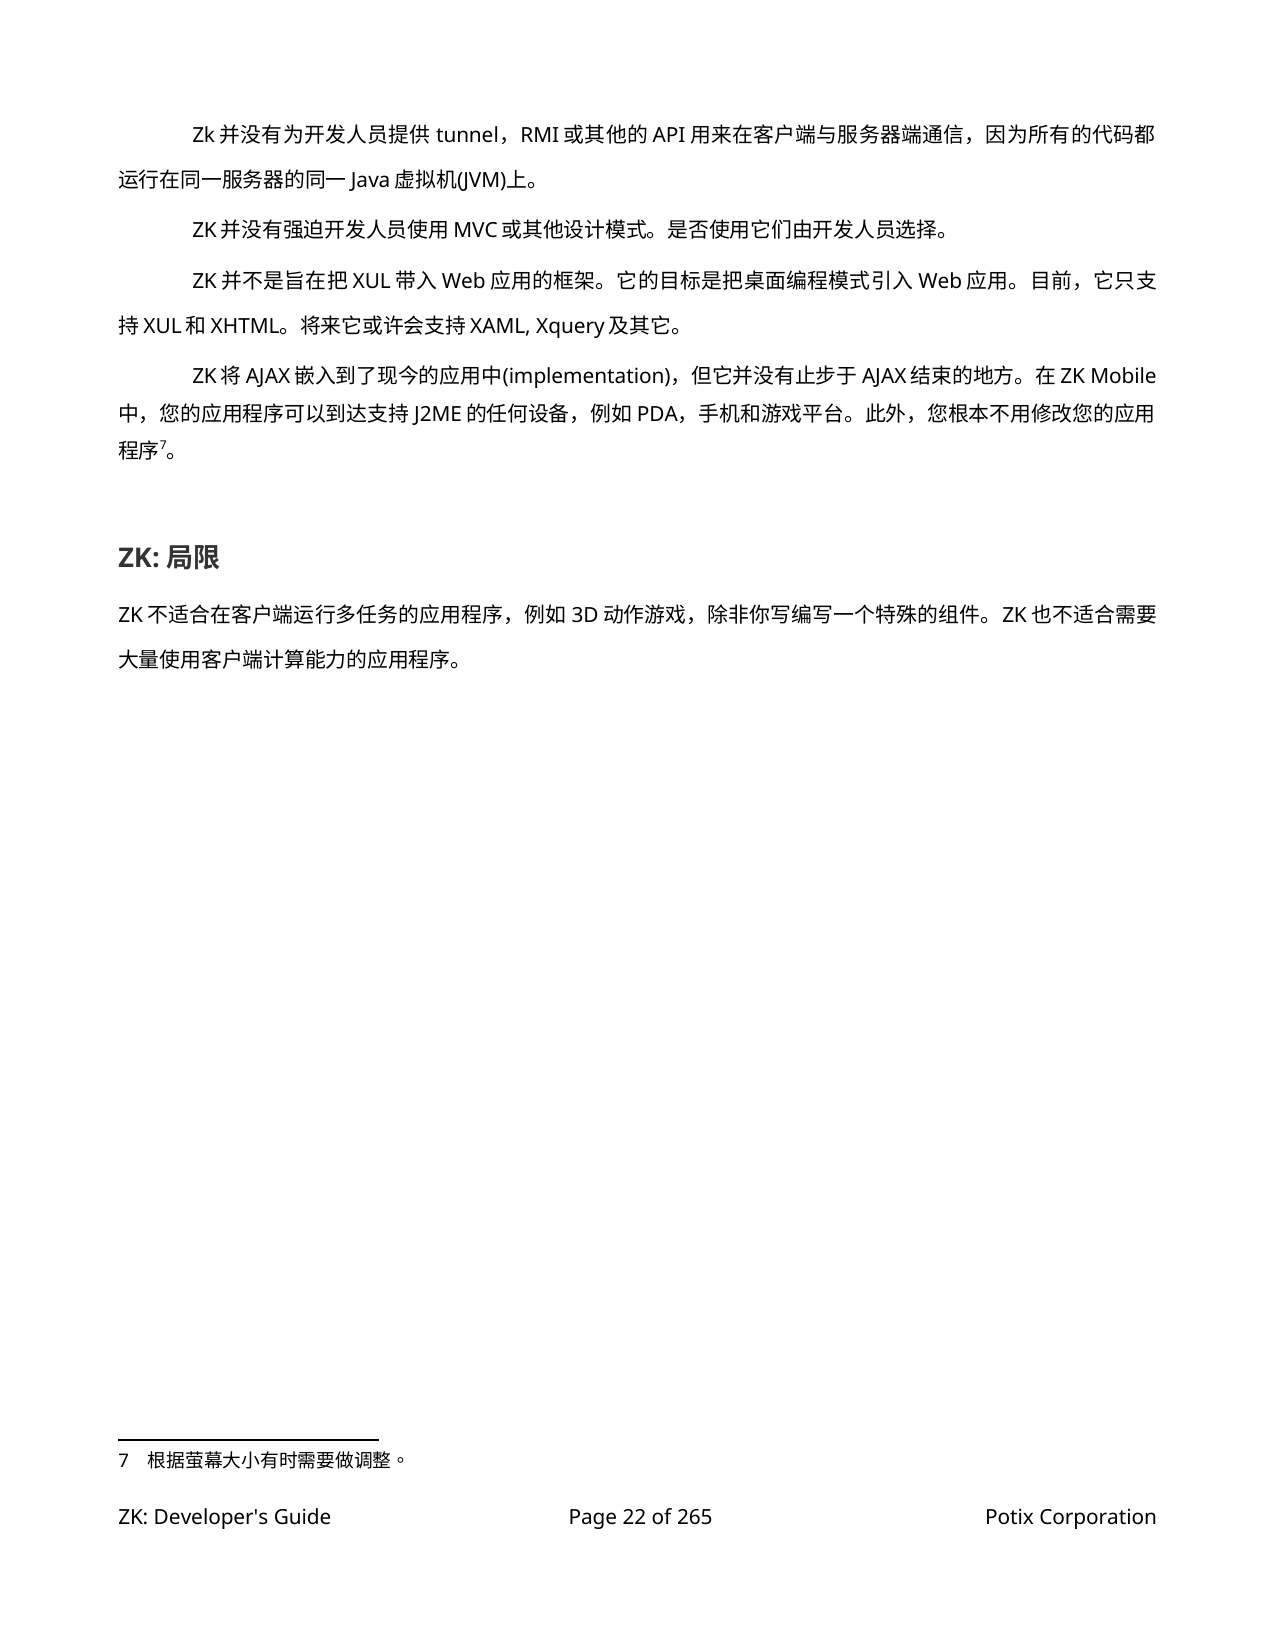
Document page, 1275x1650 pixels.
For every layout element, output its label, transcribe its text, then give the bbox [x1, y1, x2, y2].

text ZK将AJAX嵌入到了现今的应用中(implementation)，但它并没有止步于AJAX结束的地方。在ZK Mobile中，您的应用程序可以到达支持J2ME的任何设备，例如PDA，手机和游戏平台。此外，您根本不用修改您的应用程序。 [118, 360, 1157, 465]
text ZK并不是旨在把XUL带入Web应用的框架。它的目标是把桌面编程模式引入Web应用。目前，它只支持XUL和XHTML。将来它或许会支持XAML, Xquery及其它。 [118, 264, 1157, 339]
text ZK并没有强迫开发人员使用MVC或其他设计模式。是否使用它们由开发人员选择。 [118, 214, 1157, 244]
subtitle ZK: 局限 [118, 536, 1157, 575]
text 根据萤幕大小有时需要做调整。 [118, 1446, 1157, 1473]
text ZK不适合在客户端运行多任务的应用程序，例如3D动作游戏，除非你写编写一个特殊的组件。ZK也不适合需要大量使用客户端计算能力的应用程序。 [118, 599, 1157, 674]
text Zk并没有为开发人员提供tunnel，RMI或其他的API用来在客户端与服务器端通信，因为所有的代码都运行在同一服务器的同一Java虚拟机(JVM)上。 [118, 118, 1157, 193]
